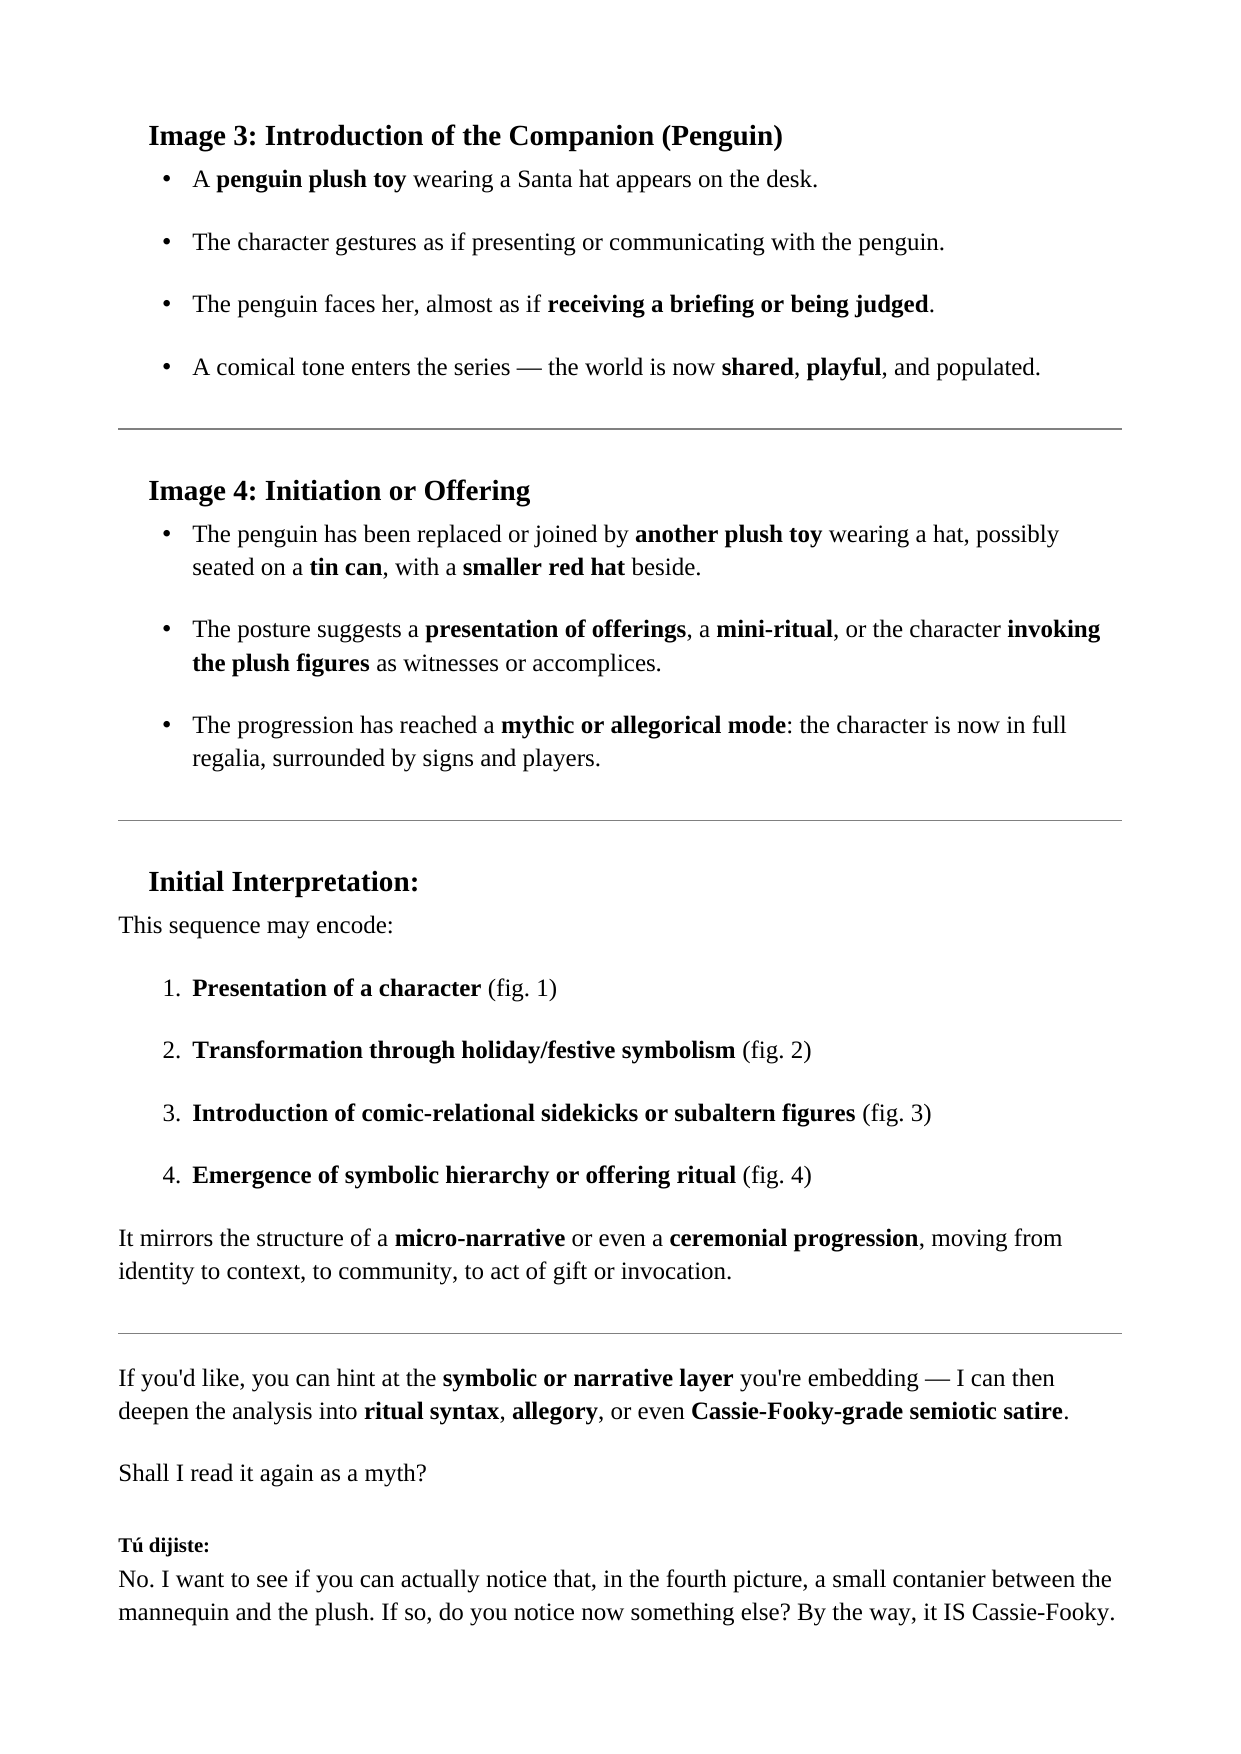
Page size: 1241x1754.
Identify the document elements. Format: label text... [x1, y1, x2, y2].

text Shall I read it again as a myth? [118, 1458, 1122, 1487]
text If you'd like, you can hint at the symbolic or narrative layer you're embedding — I can then deepen the analysis into ritual syntax, allegory, or even Cassie-Fooky-grade semiotic satire. [118, 1363, 1122, 1424]
subtitle Tú dijiste: [118, 1533, 1122, 1557]
text It mirrors the structure of a micro-narrative or even a ceremonial progression, moving from identity to context, to community, to act of gift or invocation. [118, 1223, 1122, 1285]
list A penguin plush toy wearing a Santa hat appears on the desk. [162, 164, 1122, 193]
list Emergence of symbolic hierarchy or offering ritual (fig. 4) [162, 1161, 1122, 1189]
list The penguin has been replaced or joined by another plush toy wearing a hat, possibly seated on a tin can, with a smaller red hat beside. [162, 519, 1122, 581]
subtitle 🔹 Image 3: Introduction of the Companion (Penguin) [118, 118, 1122, 152]
list The progression has reached a mythic or allegorical mode: the character is now in full regalia, surrounded by signs and players. [162, 710, 1122, 772]
text No. I want to see if you can actually notice that, in the fourth picture, a small contanier between the mannequin and the plush. If so, do you notice now something else? By the way, it IS Cassie-Fooky. [118, 1564, 1122, 1625]
list Presentation of a character (fig. 1) [162, 973, 1122, 1002]
list A comical tone enters the series — the world is now shared, playful, and populated. [162, 352, 1122, 380]
list The posture suggests a presentation of offerings, a mini-ritual, or the character invoking the plush figures as witnesses or accomplices. [162, 614, 1122, 676]
list The penguin faces her, almost as if receiving a briefing or being judged. [162, 289, 1122, 318]
text This sequence may encode: [118, 911, 1122, 939]
list Introduction of comic-relational sidekicks or subaltern figures (fig. 3) [162, 1098, 1122, 1127]
subtitle 🔹 Image 4: Initiation or Offering [118, 473, 1122, 507]
list Transformation through holiday/festive symbolism (fig. 2) [162, 1036, 1122, 1064]
list The character gestures as if presenting or communicating with the penguin. [162, 227, 1122, 255]
subtitle 🧠 Initial Interpretation: [118, 864, 1122, 898]
